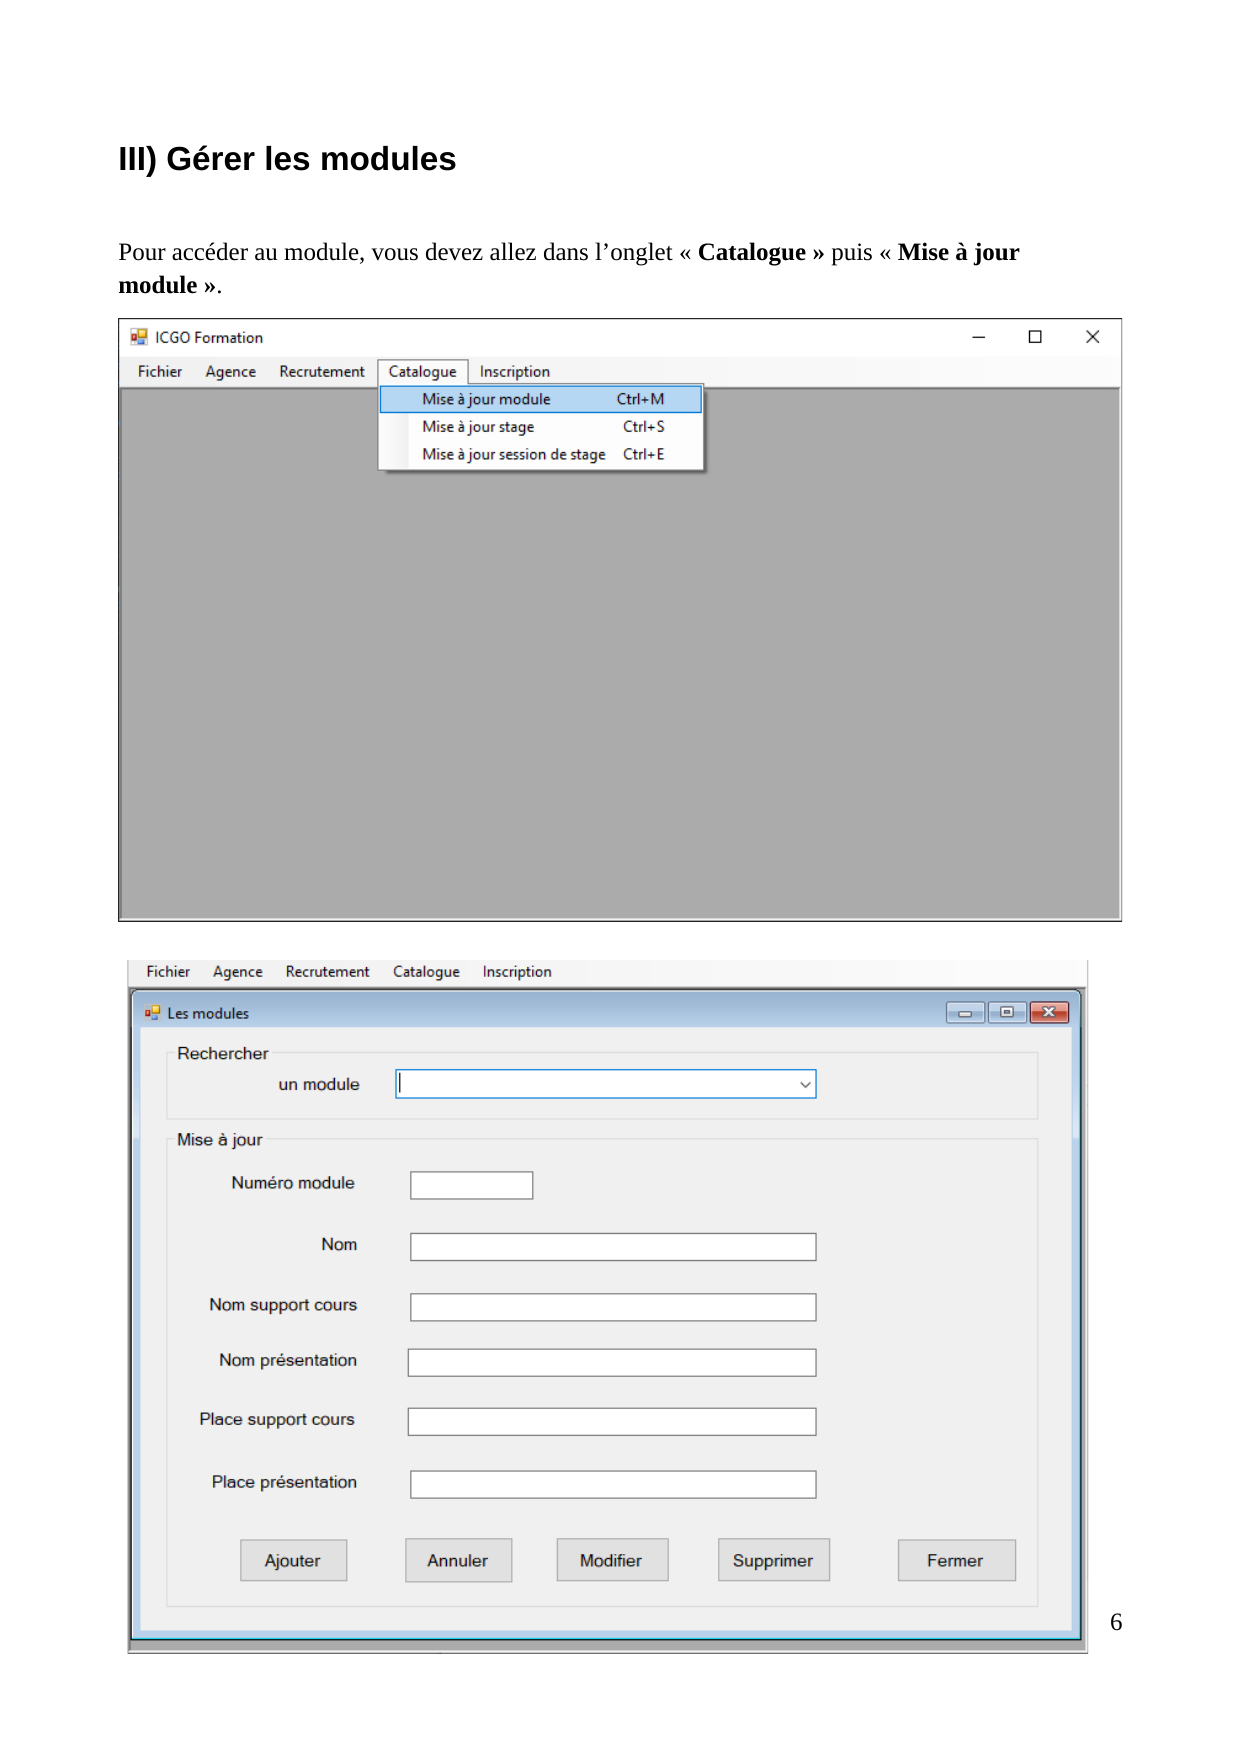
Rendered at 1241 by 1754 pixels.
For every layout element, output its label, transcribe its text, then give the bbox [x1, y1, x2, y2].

subtitle III) Gérer les modules [118, 139, 1122, 177]
picture [118, 318, 1123, 922]
picture [127, 960, 1089, 1654]
text Pour accéder au module, vous devez allez dans l’onglet « Catalogue » puis « Mise à jour module ». [118, 237, 1122, 299]
